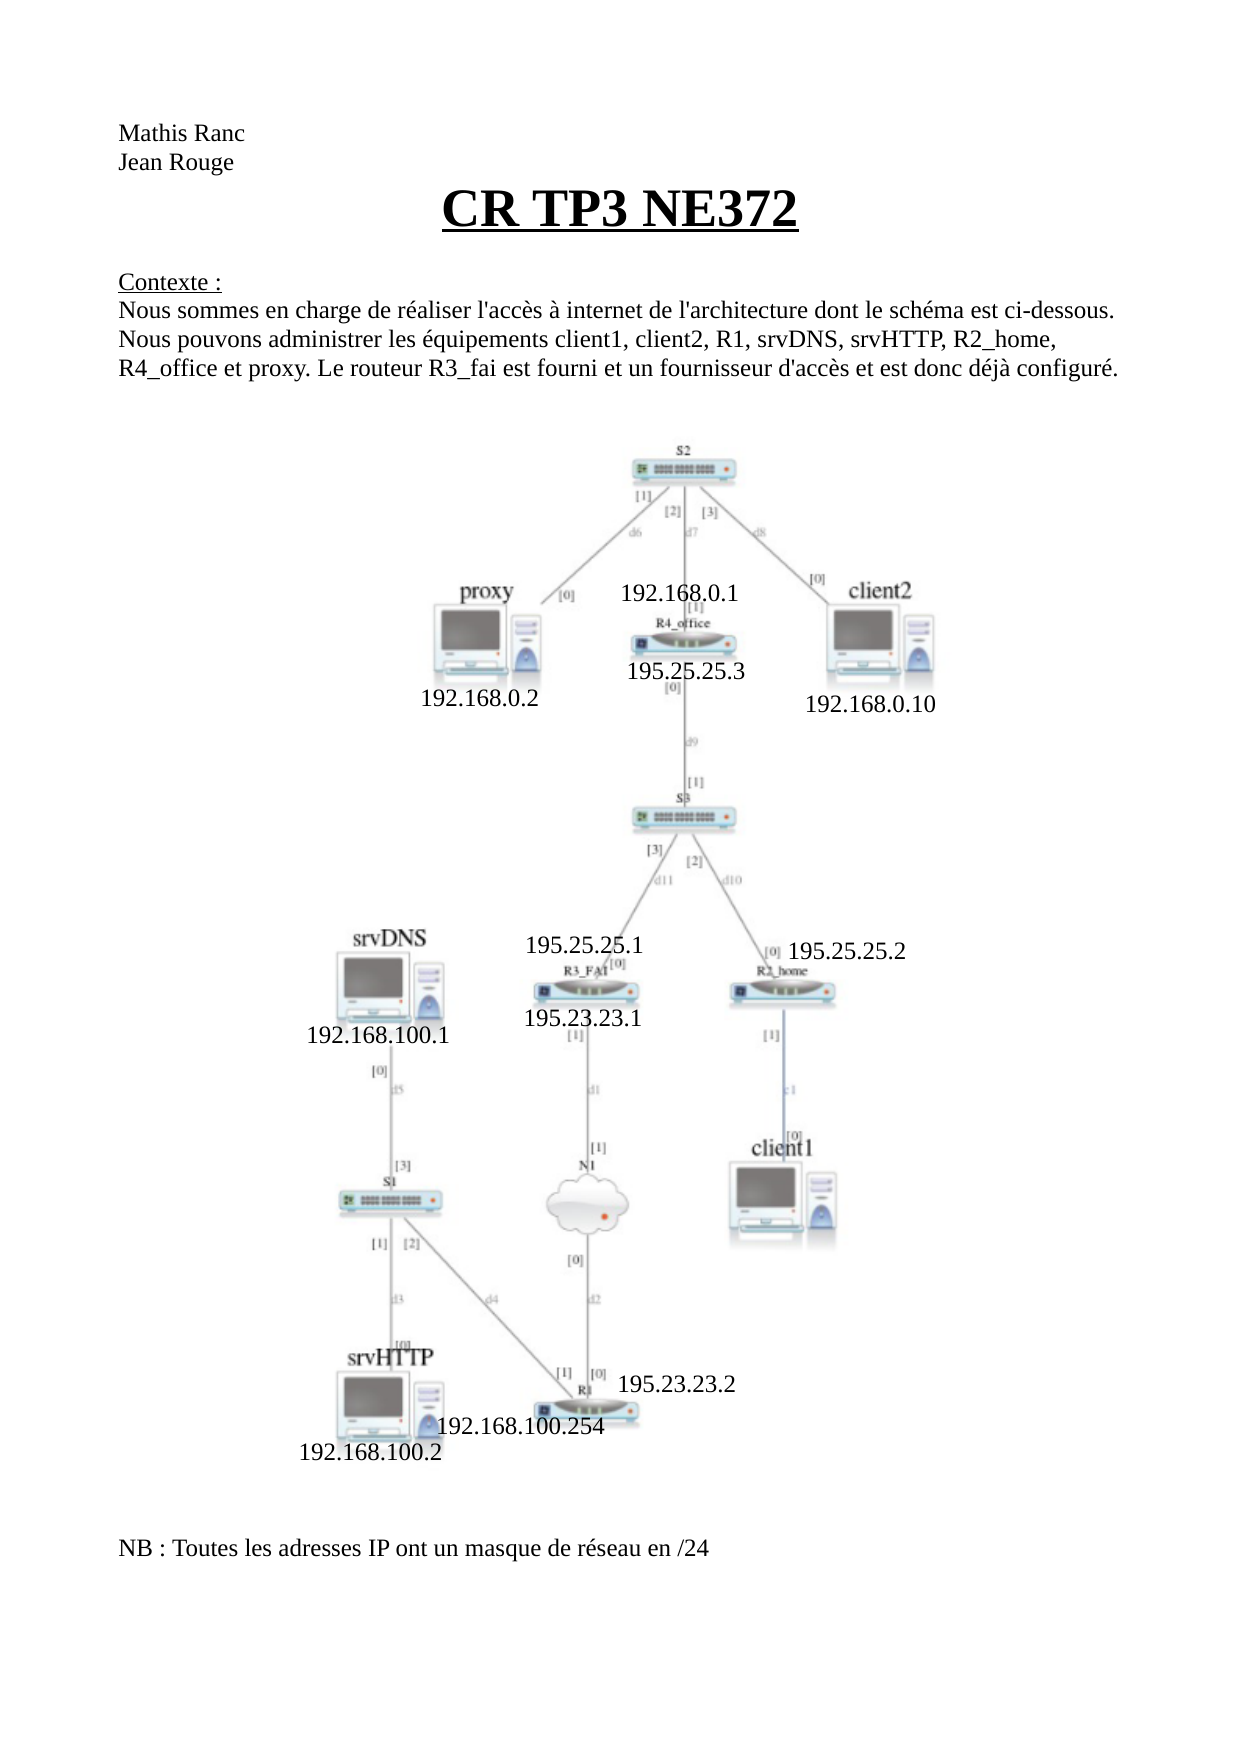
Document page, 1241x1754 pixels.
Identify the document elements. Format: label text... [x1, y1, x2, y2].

picture [190, 421, 1050, 1471]
text Nous pouvons administrer les équipements client1, client2, R1, srvDNS, srvHTTP, R2_home, R4_office et proxy. Le routeur R3_fai est fourni et un fournisseur d'accès et est donc déjà configuré. [118, 324, 1122, 382]
text Contexte : [118, 267, 1122, 295]
text Nous sommes en charge de réaliser l'accès à internet de l'architecture dont le schéma est ci-dessous. [118, 295, 1122, 324]
text CR TP3 NE372 [118, 176, 1122, 238]
text NB : Toutes les adresses IP ont un masque de réseau en /24 [118, 1533, 1122, 1561]
text Jean Rouge [118, 147, 1122, 176]
text Mathis Ranc [118, 118, 1122, 147]
